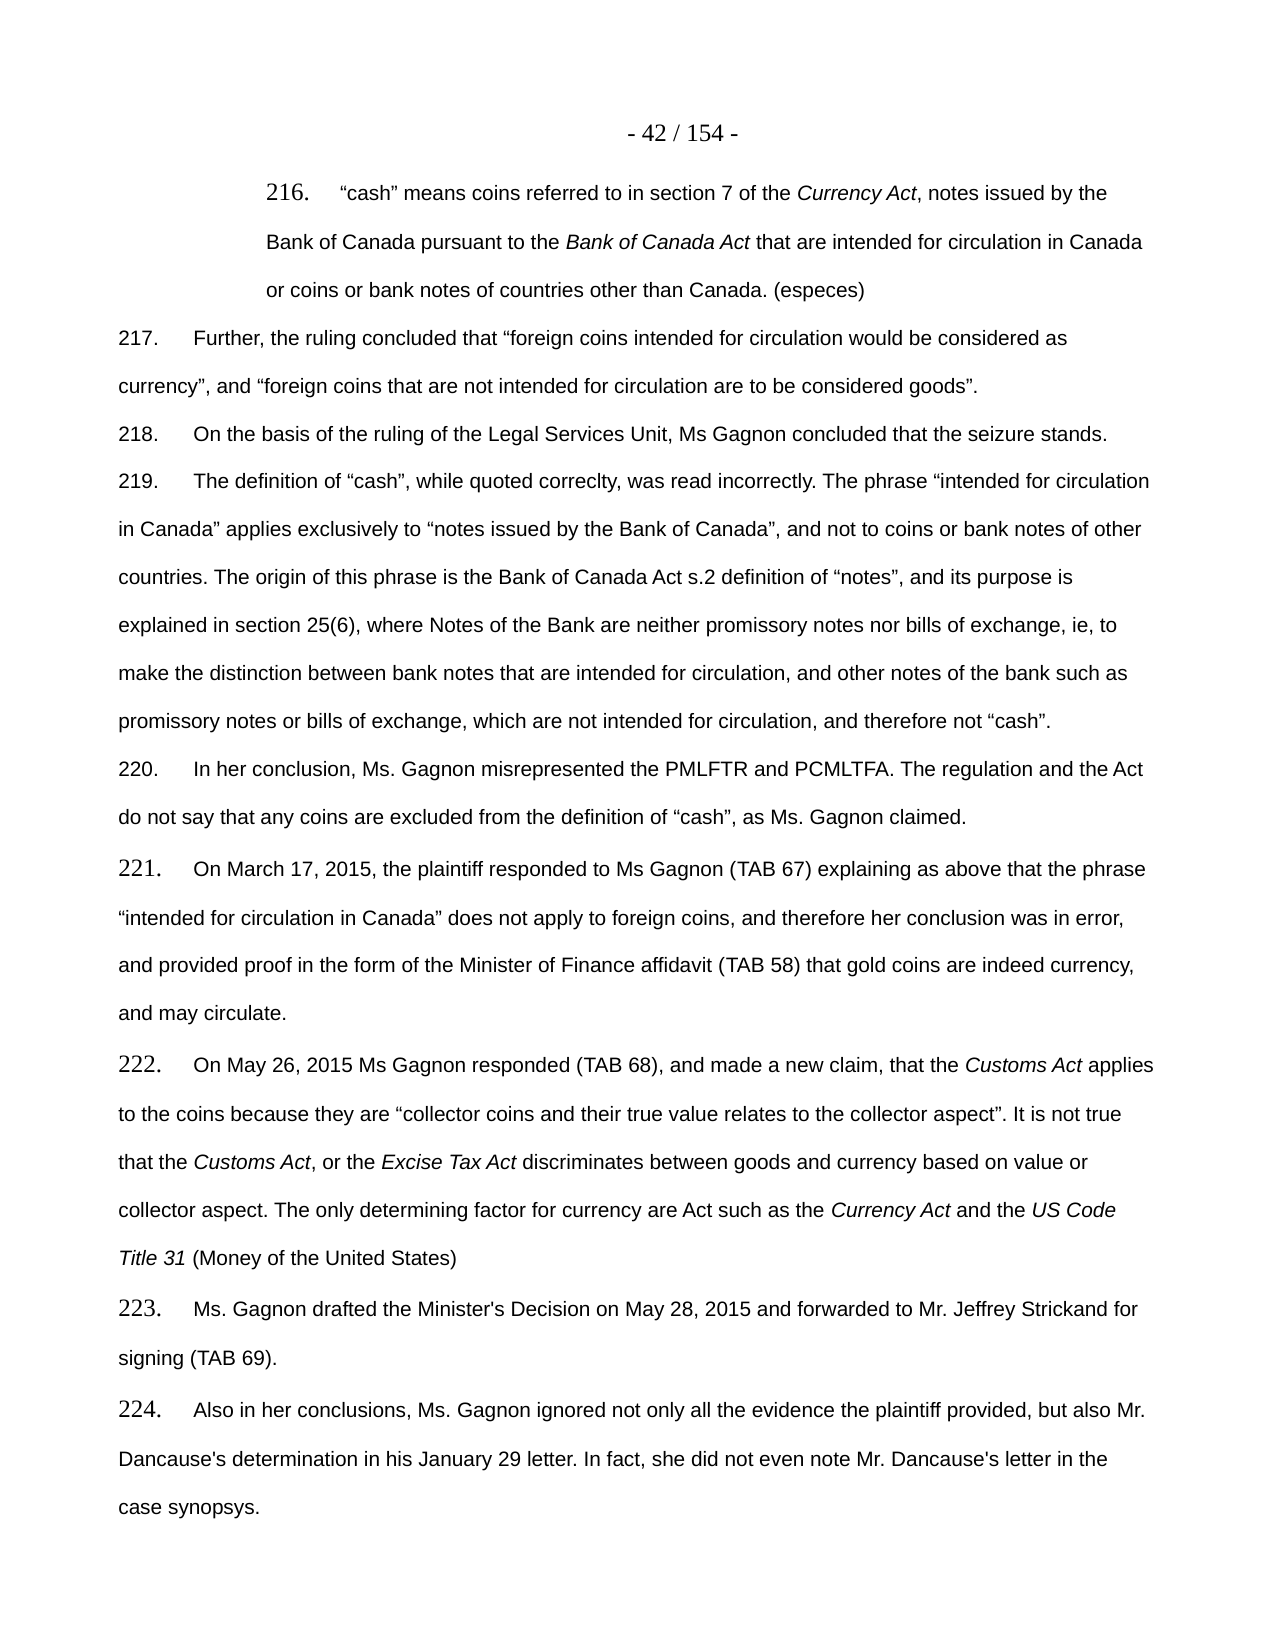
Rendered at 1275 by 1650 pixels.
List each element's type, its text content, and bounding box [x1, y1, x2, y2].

subtitle “cash” means coins referred to in section 7 of the Currency Act, notes issued by the Bank of Canada pursuant to the Bank of Canada Act that are intended for circulation in Canada or coins or bank notes of countries other than Canada. (especes) [266, 177, 1157, 302]
subtitle Ms. Gagnon drafted the Minister's Decision on May 28, 2015 and forwarded to Mr. Jeffrey Strickand for signing (TAB 69). [118, 1293, 1157, 1370]
subtitle In her conclusion, Ms. Gagnon misrepresented the PMLFTR and PCMLTFA. The regulation and the Act do not say that any coins are excluded from the definition of “cash”, as Ms. Gagnon claimed. [118, 757, 1157, 829]
subtitle Further, the ruling concluded that “foreign coins intended for circulation would be considered as currency”, and “foreign coins that are not intended for circulation are to be considered goods”. [118, 326, 1157, 397]
subtitle The definition of “cash”, while quoted correclty, was read incorrectly. The phrase “intended for circulation in Canada” applies exclusively to “notes issued by the Bank of Canada”, and not to coins or bank notes of other countries. The origin of this phrase is the Bank of Canada Act s.2 definition of “notes”, and its purpose is explained in section 25(6), where Notes of the Bank are neither promissory notes nor bills of exchange, ie, to make the distinction between bank notes that are intended for circulation, and other notes of the bank such as promissory notes or bills of exchange, which are not intended for circulation, and therefore not “cash”. [118, 469, 1157, 733]
subtitle On May 26, 2015 Ms Gagnon responded (TAB 68), and made a new claim, that the Customs Act applies to the coins because they are “collector coins and their true value relates to the collector aspect”. It is not true that the Customs Act, or the Excise Tax Act discriminates between goods and currency based on value or collector aspect. The only determining factor for currency are Act such as the Currency Act and the US Code Title 31 (Money of the United States) [118, 1049, 1157, 1269]
subtitle On March 17, 2015, the plaintiff responded to Ms Gagnon (TAB 67) explaining as above that the phrase “intended for circulation in Canada” does not apply to foreign coins, and therefore her conclusion was in error, and provided proof in the form of the Minister of Finance affidavit (TAB 58) that gold coins are indeed currency, and may circulate. [118, 853, 1157, 1025]
subtitle On the basis of the ruling of the Legal Services Unit, Ms Gagnon concluded that the seizure stands. [118, 421, 1157, 445]
subtitle Also in her conclusions, Ms. Gagnon ignored not only all the evidence the plaintiff provided, but also Mr. Dancause's determination in his January 29 letter. In fact, she did not even note Mr. Dancause's letter in the case synopsys. [118, 1394, 1157, 1519]
